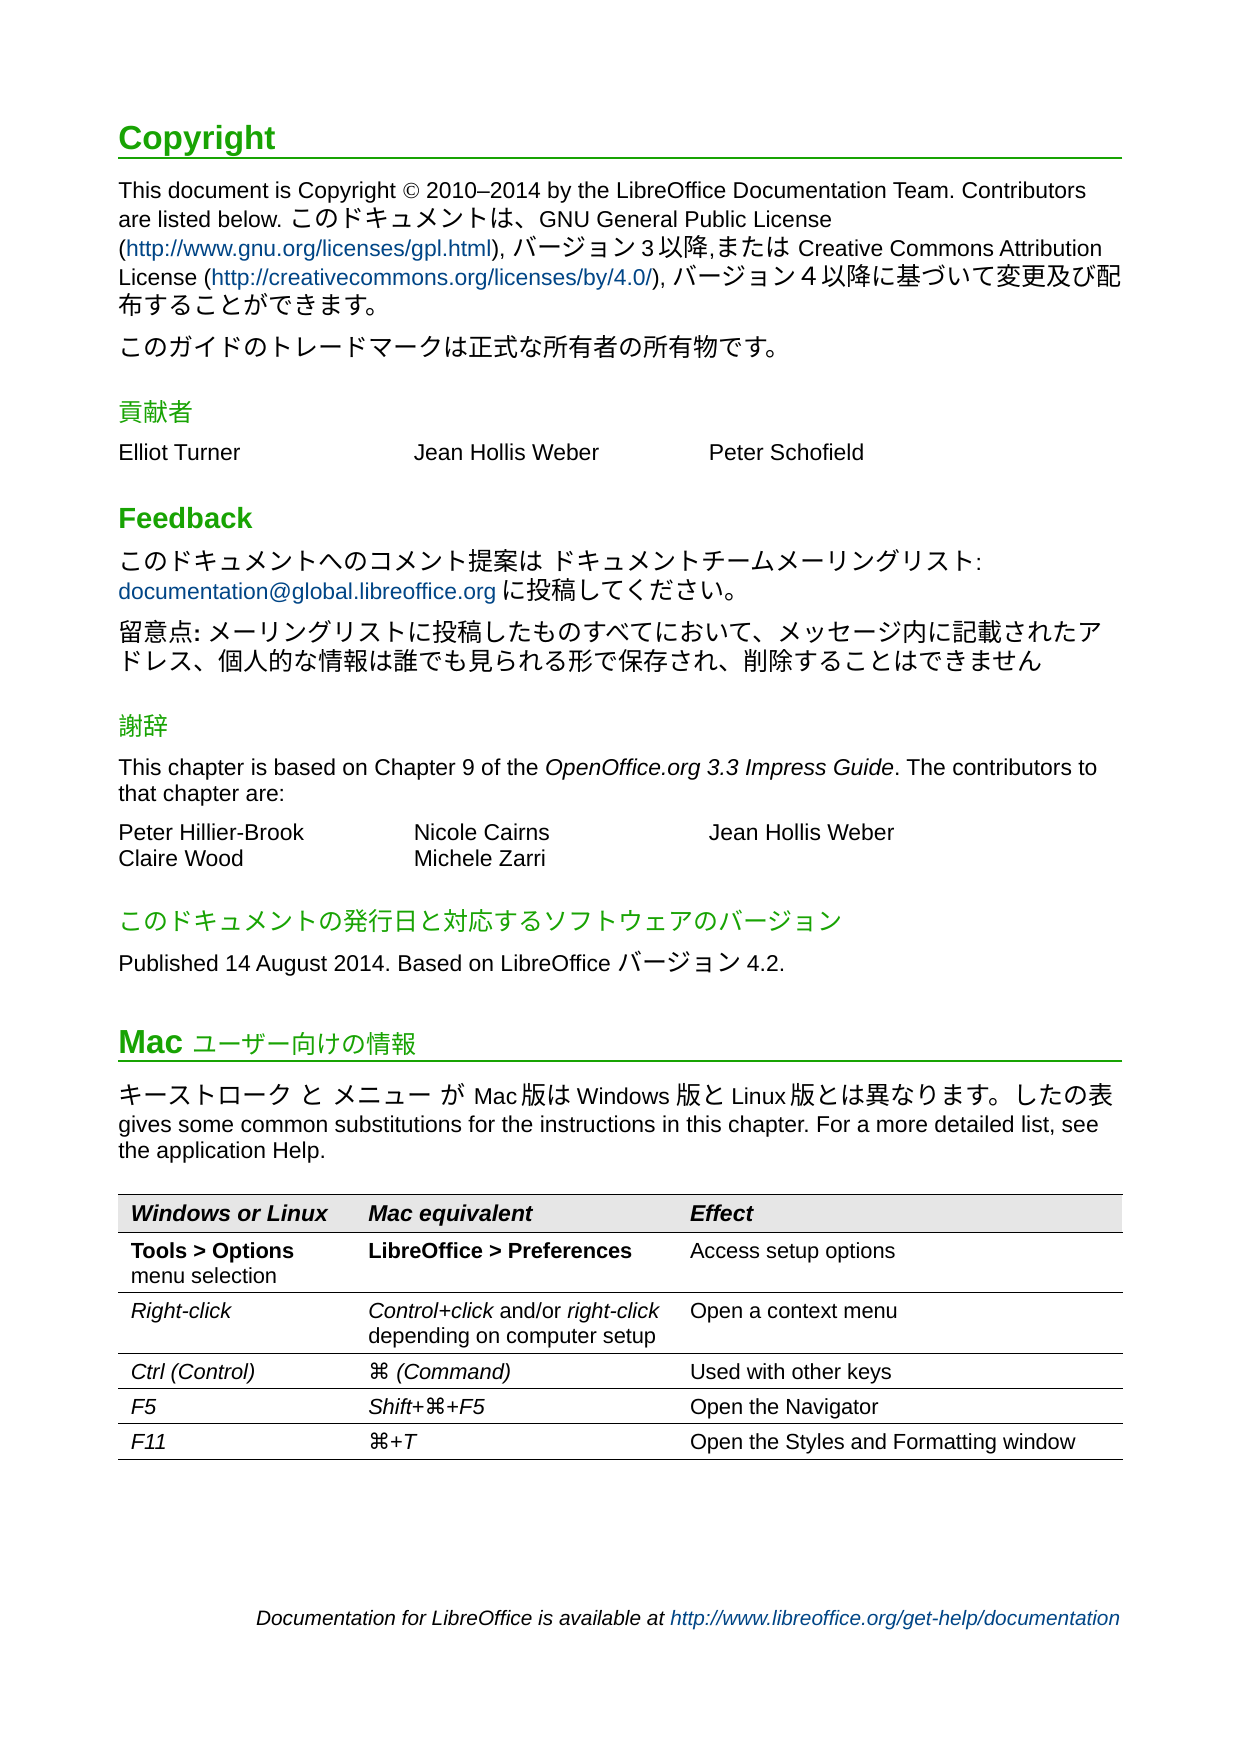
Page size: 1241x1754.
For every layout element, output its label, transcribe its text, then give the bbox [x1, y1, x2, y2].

subtitle Mac ユーザー向けの情報 [118, 1022, 1122, 1060]
table_header Effect [677, 1195, 1122, 1232]
table_cell Open the Navigator [677, 1389, 1122, 1423]
table_cell ⌘ (Command) [356, 1354, 677, 1388]
table_cell Used with other keys [677, 1354, 1122, 1388]
subtitle 貢献者 [118, 398, 1122, 427]
table_cell Access setup options [677, 1233, 1122, 1292]
table_cell Shift+⌘+F5 [356, 1389, 677, 1423]
subtitle このドキュメントの発行日と対応するソフトウェアのバージョン [118, 907, 1122, 936]
text このドキュメントへのコメント提案は ドキュメントチームメーリングリスト: documentation@global.libreoffice.orgに投稿してください。 [118, 547, 1122, 606]
table_cell Tools > Options menu selection [118, 1233, 356, 1292]
text キーストローク と メニュー が Mac版はWindows 版とLinux版とは異なります。したの表 gives some common substitutions for the instructions in this chapter. For a more detailed list, see the application Help. [118, 1081, 1122, 1163]
table_cell Open the Styles and Formatting window [677, 1424, 1122, 1458]
table_cell F5 [118, 1389, 356, 1423]
table_cell F11 [118, 1424, 356, 1458]
table_cell Right-click [118, 1293, 356, 1353]
subtitle Feedback [118, 501, 1122, 535]
text Elliot Turner Jean Hollis Weber Peter Schofield [118, 439, 1122, 466]
text This chapter is based on Chapter 9 of the OpenOffice.org 3.3 Impress Guide. The contributors to that chapter are: [118, 753, 1122, 806]
text このガイドのトレードマークは正式な所有者の所有物です。 [118, 333, 1122, 362]
subtitle 謝辞 [118, 712, 1122, 741]
table_cell Open a context menu [677, 1293, 1122, 1353]
text 留意点: メーリングリストに投稿したものすべてにおいて、メッセージ内に記載されたアドレス、個人的な情報は誰でも見られる形で保存され、削除することはできません [118, 618, 1122, 676]
subtitle Copyright [118, 118, 1122, 157]
table_cell LibreOffice > Preferences [356, 1233, 677, 1292]
table_cell Control+click and/or right-click depending on computer setup [356, 1293, 677, 1353]
text Published 14 August 2014. Based on LibreOffice バージョン4.2. [118, 948, 1122, 978]
text This document is Copyright © 2010–2014 by the LibreOffice Documentation Team. Contributors are listed below. このドキュメントは、GNU General Public License (http://www.gnu.org/licenses/gpl.html), バージョン3以降,または Creative Commons Attribution License (http://creativecommons.org/licenses/by/4.0/), バージョン４以降に基づいて変更及び配布することができます。 [118, 177, 1122, 321]
table_header Mac equivalent [356, 1195, 677, 1232]
table_header Windows or Linux [118, 1195, 356, 1232]
table_cell Ctrl (Control) [118, 1354, 356, 1388]
table_cell ⌘+T [356, 1424, 677, 1458]
text Peter Hillier-Brook Nicole Cairns Jean Hollis Weber Claire Wood Michele Zarri [118, 819, 1122, 871]
